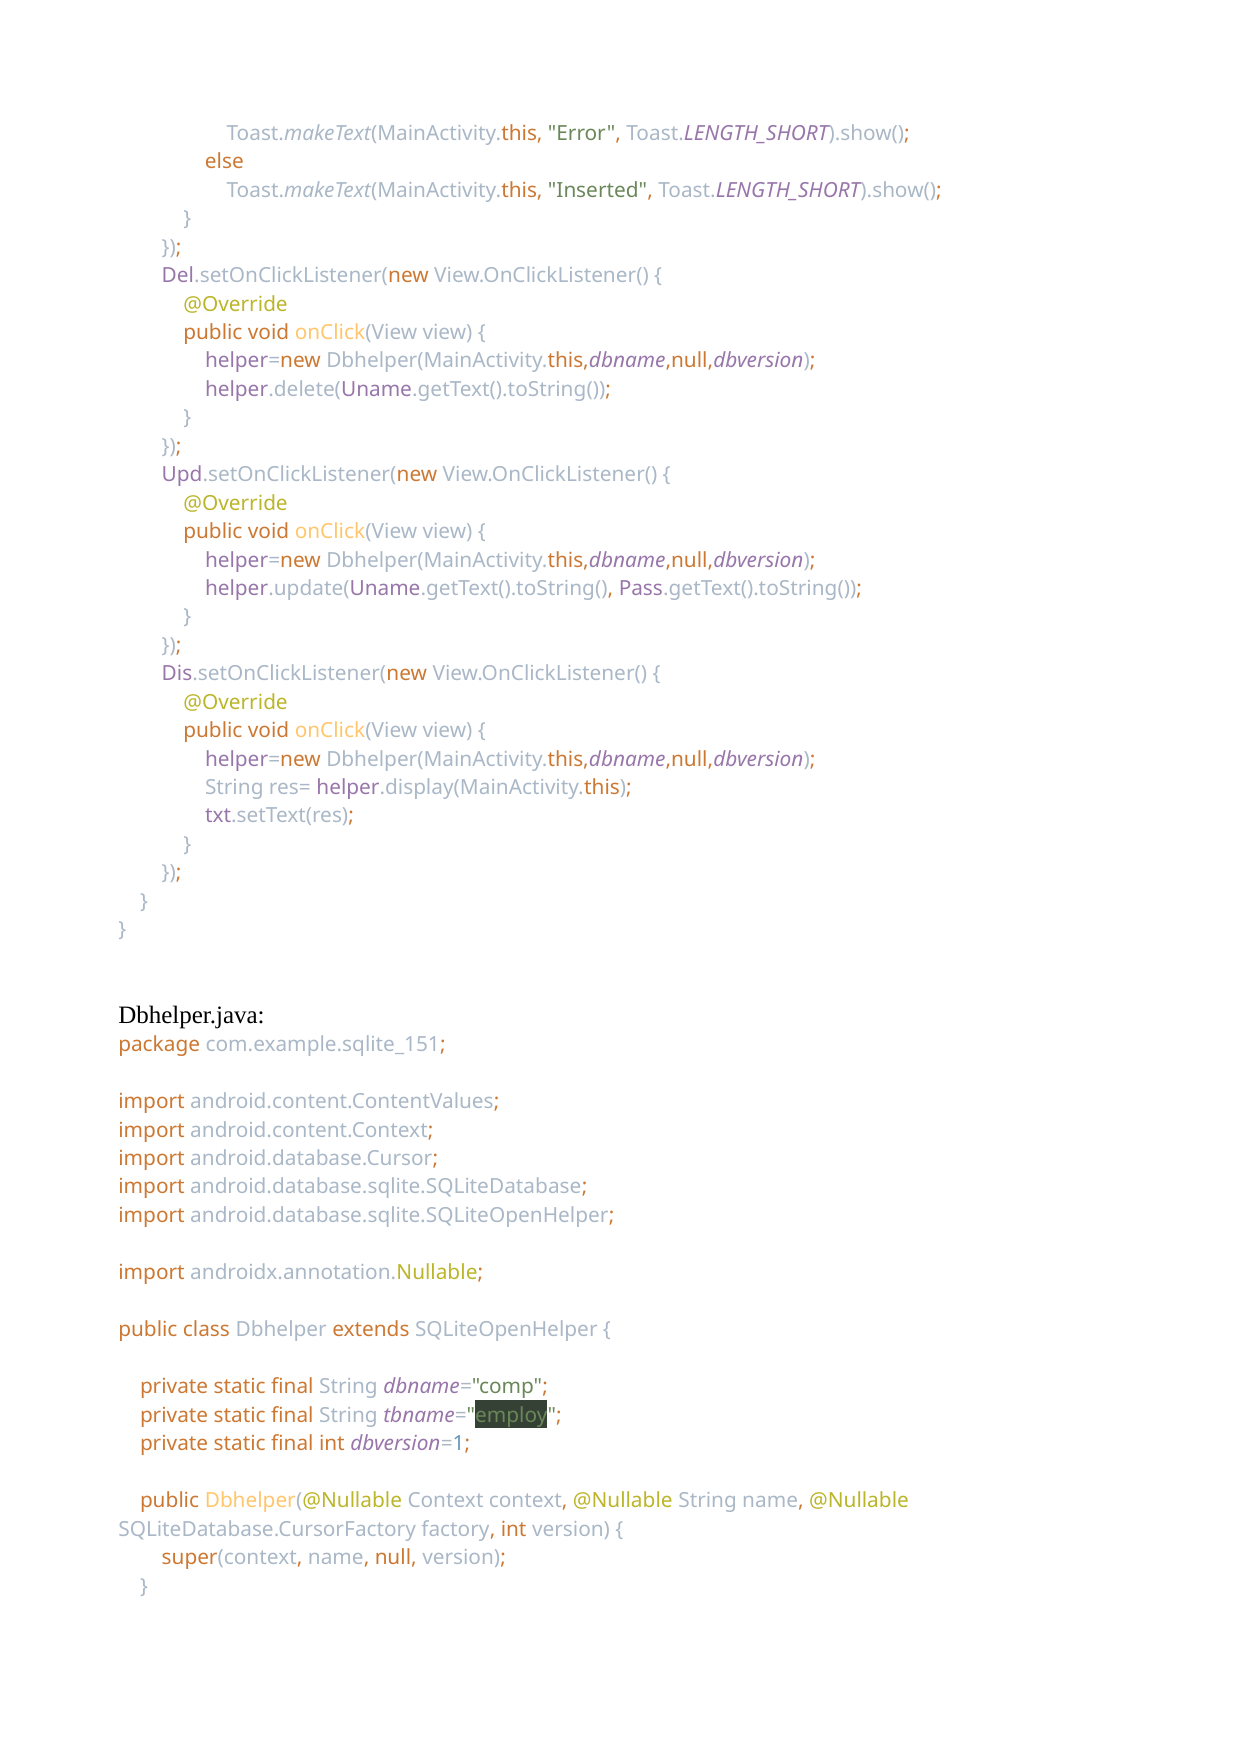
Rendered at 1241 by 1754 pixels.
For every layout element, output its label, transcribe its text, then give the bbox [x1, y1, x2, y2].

text Dbhelper.java: [118, 1000, 1122, 1029]
text Toast.makeText(MainActivity.this, "Error", Toast.LENGTH_SHORT).show(); else Toast.makeText(MainActivity.this, "Inserted", Toast.LENGTH_SHORT).show(); } }); Del.setOnClickListener(new View.OnClickListener() { @Override public void onClick(View view) { helper=new Dbhelper(MainActivity.this,dbname,null,dbversion); helper.delete(Uname.getText().toString()); } }); Upd.setOnClickListener(new View.OnClickListener() { @Override public void onClick(View view) { helper=new Dbhelper(MainActivity.this,dbname,null,dbversion); helper.update(Uname.getText().toString(), Pass.getText().toString()); } }); Dis.setOnClickListener(new View.OnClickListener() { @Override public void onClick(View view) { helper=new Dbhelper(MainActivity.this,dbname,null,dbversion); String res= helper.display(MainActivity.this); txt.setText(res); } }); } } [118, 118, 1122, 943]
text package com.example.sqlite_151; import android.content.ContentValues; import android.content.Context; import android.database.Cursor; import android.database.sqlite.SQLiteDatabase; import android.database.sqlite.SQLiteOpenHelper; import androidx.annotation.Nullable; public class Dbhelper extends SQLiteOpenHelper { private static final String dbname="comp"; private static final String tbname="employ"; private static final int dbversion=1; public Dbhelper(@Nullable Context context, @Nullable String name, @Nullable SQLiteDatabase.CursorFactory factory, int version) { super(context, name, null, version); } [118, 1029, 1122, 1628]
